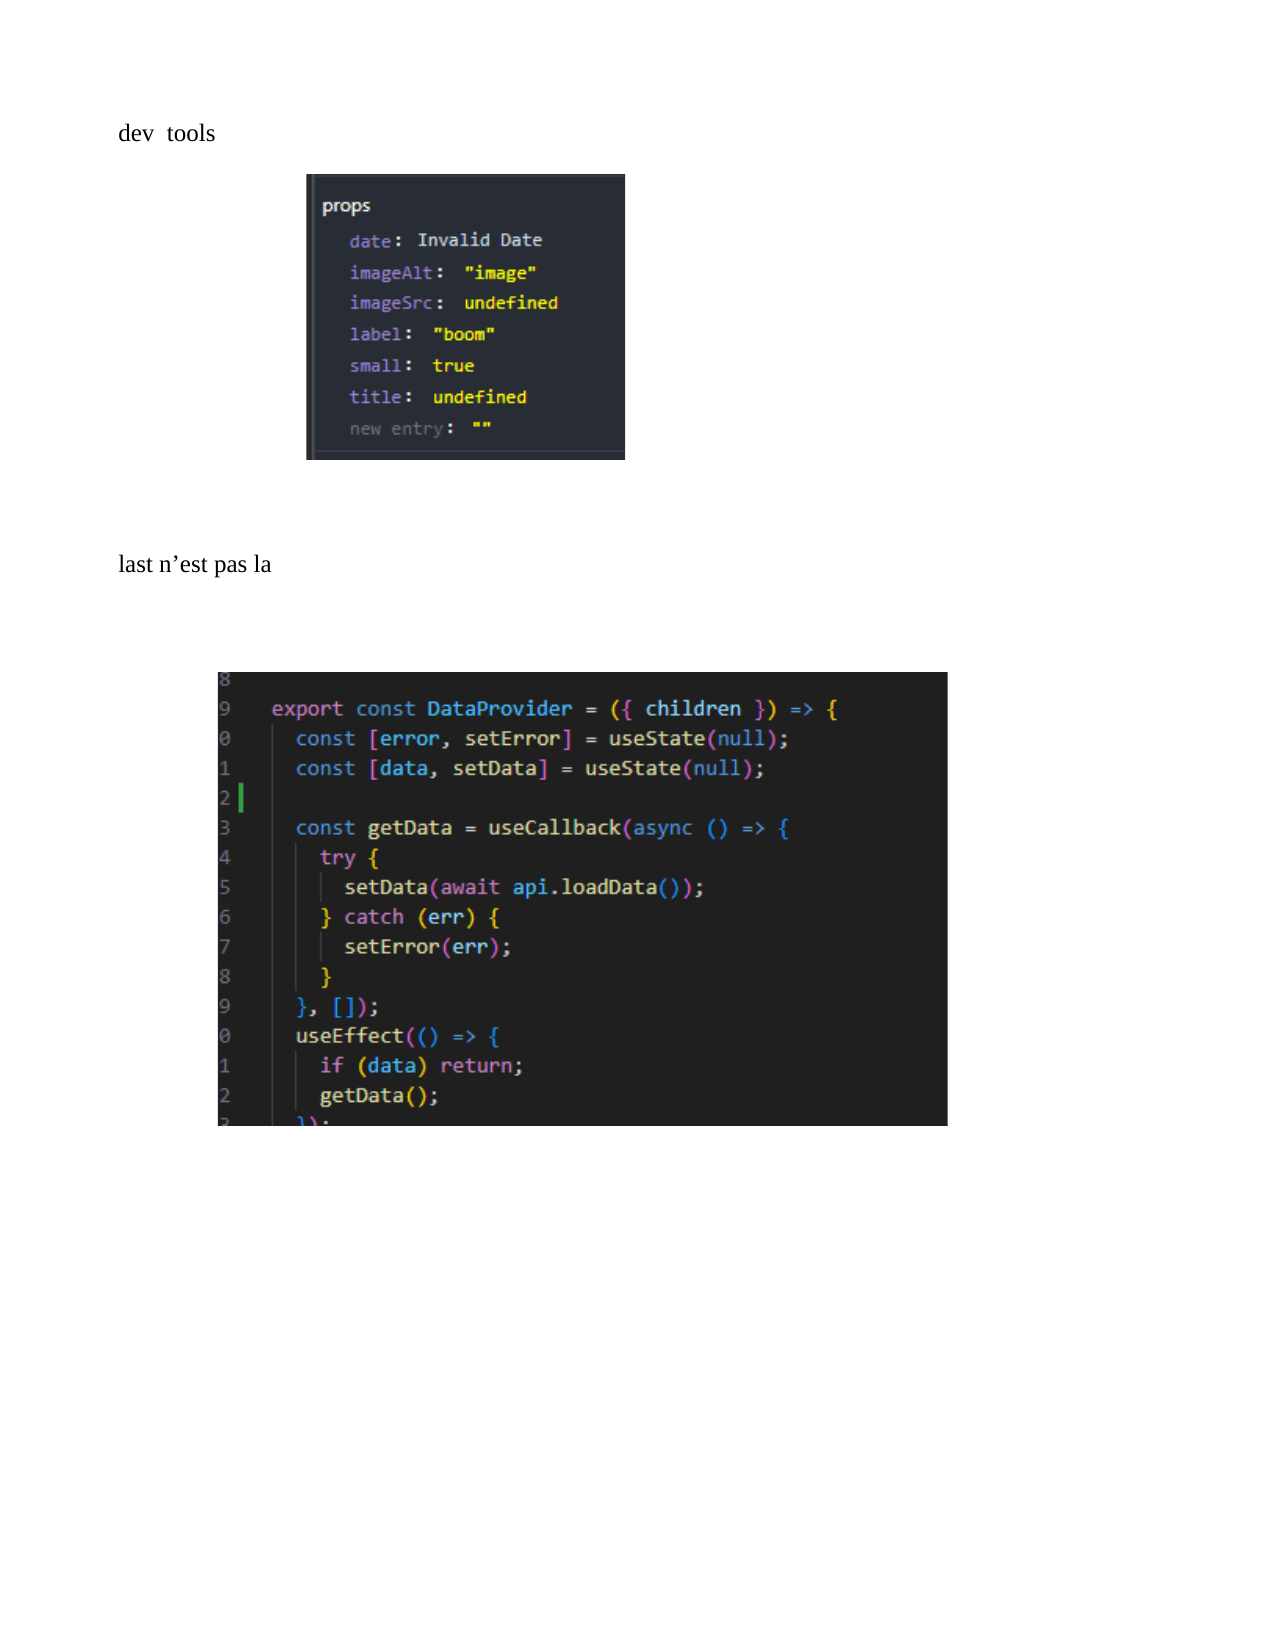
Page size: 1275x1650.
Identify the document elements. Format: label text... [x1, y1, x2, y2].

text last n’est pas la [118, 549, 1157, 578]
picture [217, 672, 948, 1126]
picture [306, 174, 625, 460]
text dev tools [118, 118, 1157, 147]
